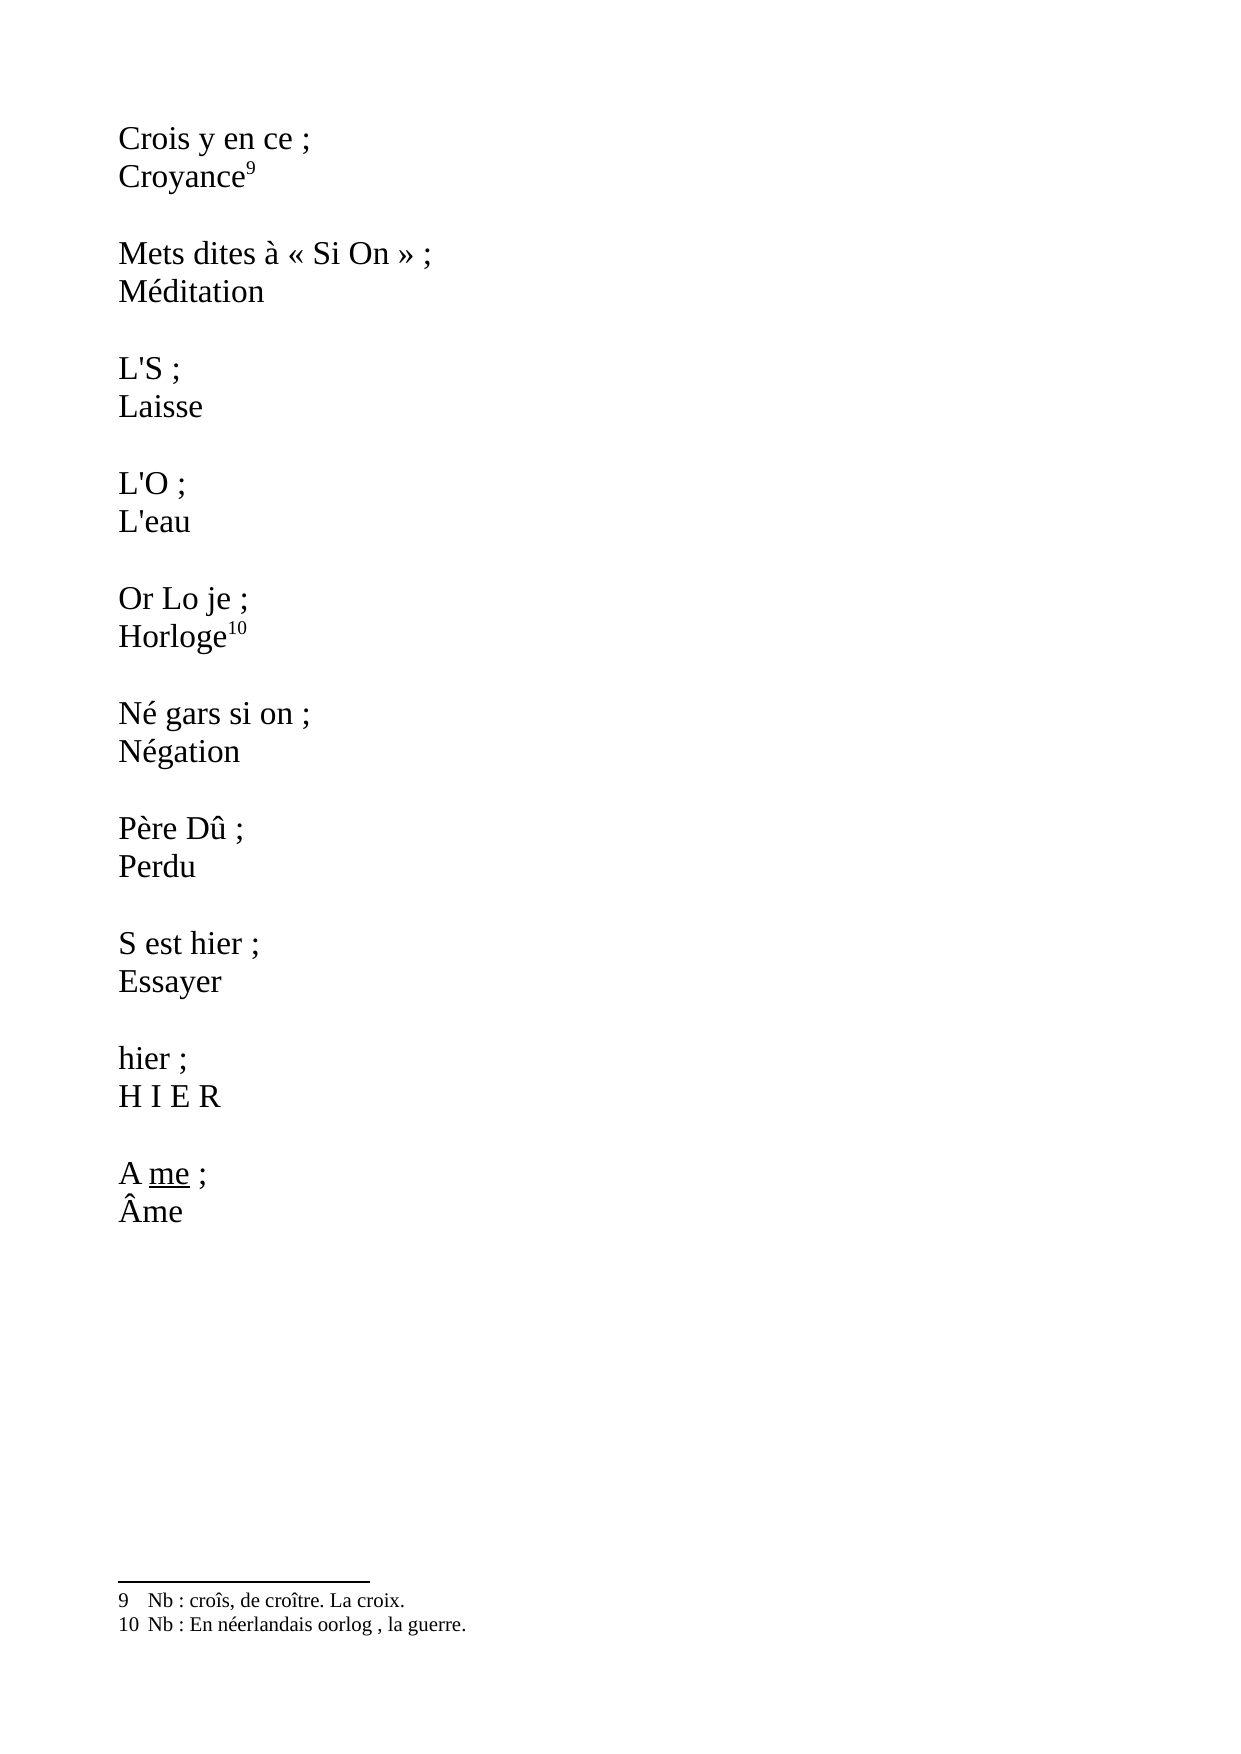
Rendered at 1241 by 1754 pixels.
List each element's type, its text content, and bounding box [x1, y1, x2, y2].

text Mets dites à « Si On » ; [118, 233, 1122, 271]
text Crois y en ce ; [118, 118, 1122, 156]
text Âme [118, 1191, 1122, 1230]
text Né gars si on ; [118, 693, 1122, 731]
text Nb : En néerlandais oorlog , la guerre. [118, 1612, 1122, 1636]
text S est hier ; [118, 923, 1122, 961]
text hier ; [118, 1038, 1122, 1076]
text Négation [118, 731, 1122, 770]
text L'eau [118, 501, 1122, 540]
text Nb : croîs, de croître. La croix. [118, 1588, 1122, 1612]
text Horloge [118, 616, 1122, 655]
text Perdu [118, 846, 1122, 885]
text Laisse [118, 386, 1122, 425]
text Essayer [118, 961, 1122, 1000]
text Père Dû ; [118, 808, 1122, 846]
text A me ; [118, 1153, 1122, 1191]
text H I E R [118, 1076, 1122, 1115]
text Méditation [118, 271, 1122, 310]
text Or Lo je ; [118, 578, 1122, 616]
text Croyance [118, 156, 1122, 195]
text L'S ; [118, 348, 1122, 386]
text L'O ; [118, 463, 1122, 501]
